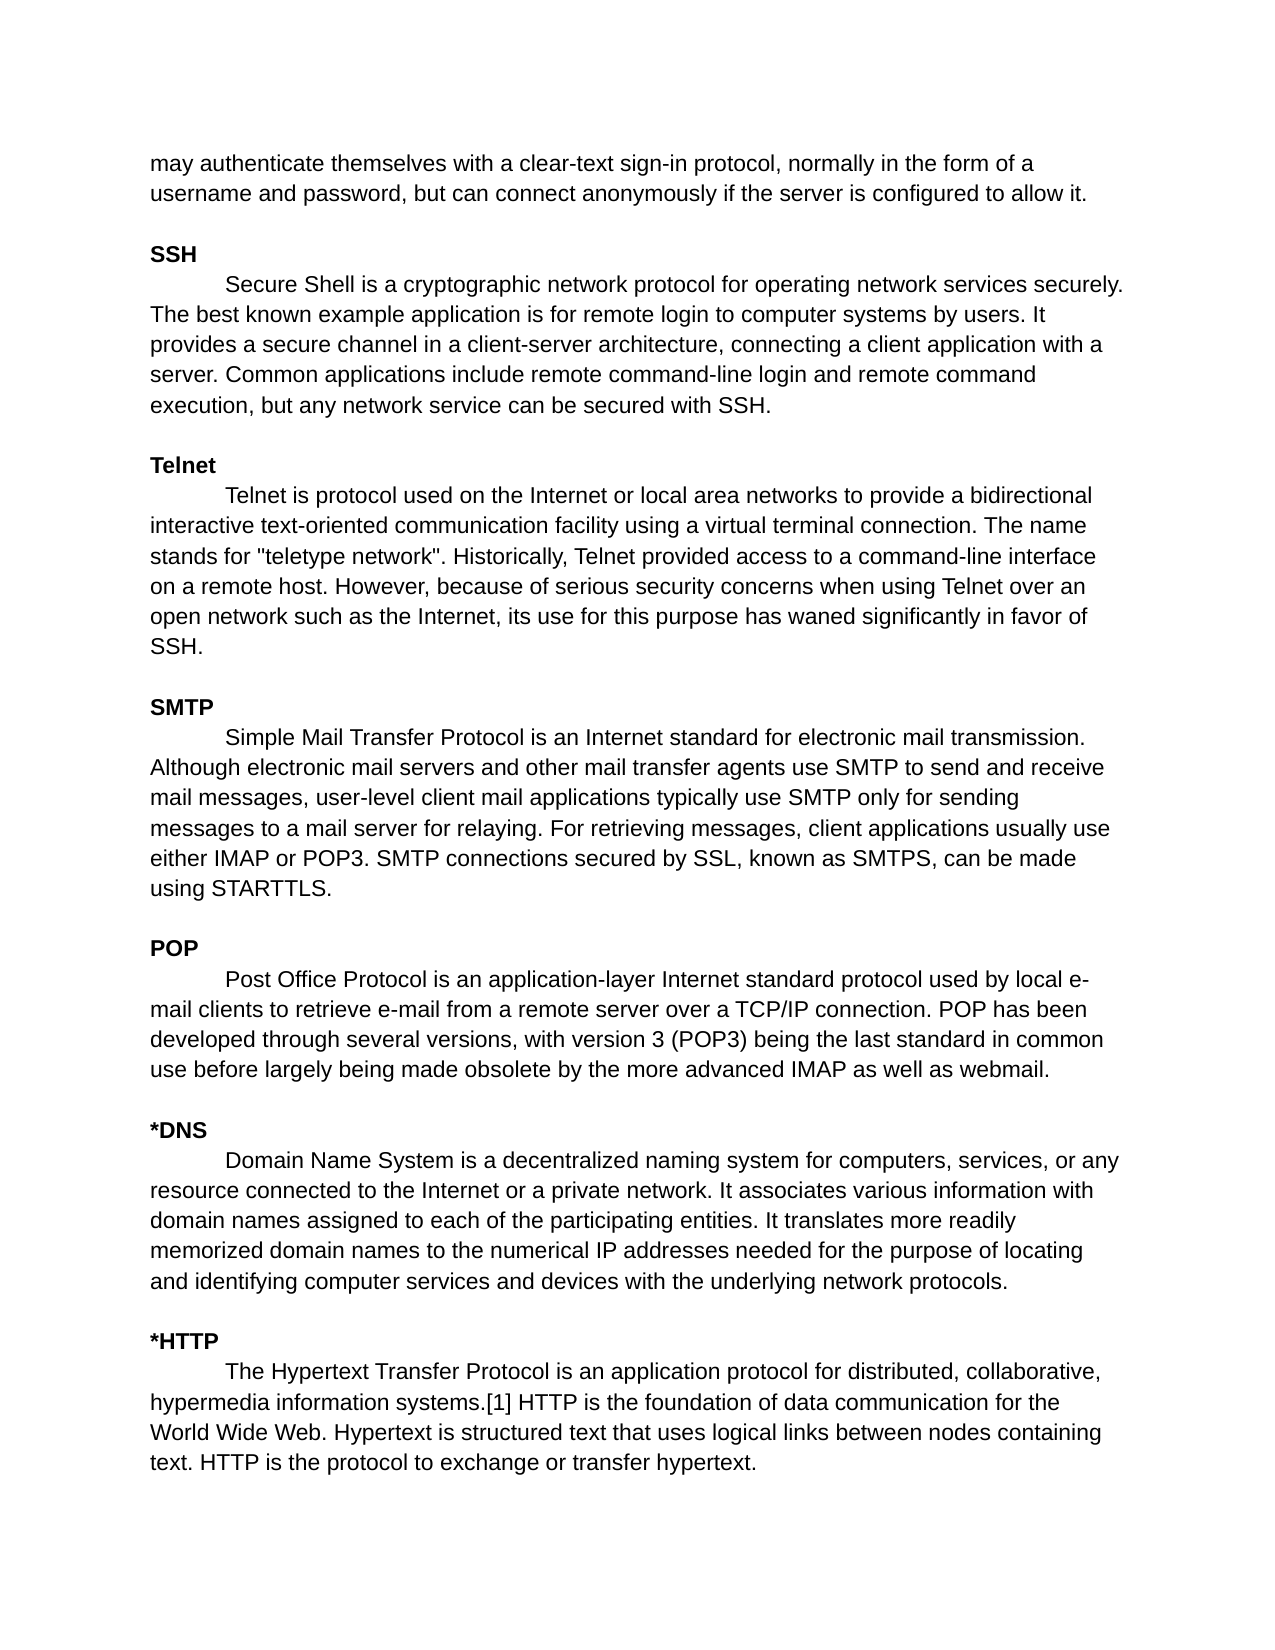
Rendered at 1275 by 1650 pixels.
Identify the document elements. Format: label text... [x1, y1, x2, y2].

text Telnet is protocol used on the Internet or local area networks to provide a bidirectional interactive text-oriented communication facility using a virtual terminal connection. The name stands for "teletype network". Historically, Telnet provided access to a command-line interface on a remote host. However, because of serious security concerns when using Telnet over an open network such as the Internet, its use for this purpose has waned significantly in favor of SSH. [150, 482, 1125, 660]
text *DNS [150, 1117, 1125, 1143]
text SMTP [150, 694, 1125, 720]
text POP [150, 935, 1125, 962]
text The Hypertext Transfer Protocol is an application protocol for distributed, collaborative, hypermedia information systems.[1] HTTP is the foundation of data communication for the World Wide Web. Hypertext is structured text that uses logical links between nodes containing text. HTTP is the protocol to exchange or transfer hypertext. [150, 1358, 1125, 1475]
text may authenticate themselves with a clear-text sign-in protocol, normally in the form of a username and password, but can connect anonymously if the server is configured to allow it. [150, 150, 1125, 207]
text Domain Name System is a decentralized naming system for computers, services, or any resource connected to the Internet or a private network. It associates various information with domain names assigned to each of the participating entities. It translates more readily memorized domain names to the numerical IP addresses needed for the purpose of locating and identifying computer services and devices with the underlying network protocols. [150, 1147, 1125, 1294]
text Simple Mail Transfer Protocol is an Internet standard for electronic mail transmission. Although electronic mail servers and other mail transfer agents use SMTP to send and receive mail messages, user-level client mail applications typically use SMTP only for sending messages to a mail server for relaying. For retrieving messages, client applications usually use either IMAP or POP3. SMTP connections secured by SSL, known as SMTPS, can be made using STARTTLS. [150, 724, 1125, 901]
text Post Office Protocol is an application-layer Internet standard protocol used by local e-mail clients to retrieve e-mail from a remote server over a TCP/IP connection. POP has been developed through several versions, with version 3 (POP3) being the last standard in common use before largely being made obsolete by the more advanced IMAP as well as webmail. [150, 966, 1125, 1083]
text SSH [150, 241, 1125, 267]
text Telnet [150, 452, 1125, 478]
text *HTTP [150, 1328, 1125, 1354]
text Secure Shell is a cryptographic network protocol for operating network services securely. The best known example application is for remote login to computer systems by users. It provides a secure channel in a client-server architecture, connecting a client application with a server. Common applications include remote command-line login and remote command execution, but any network service can be secured with SSH. [150, 271, 1125, 418]
